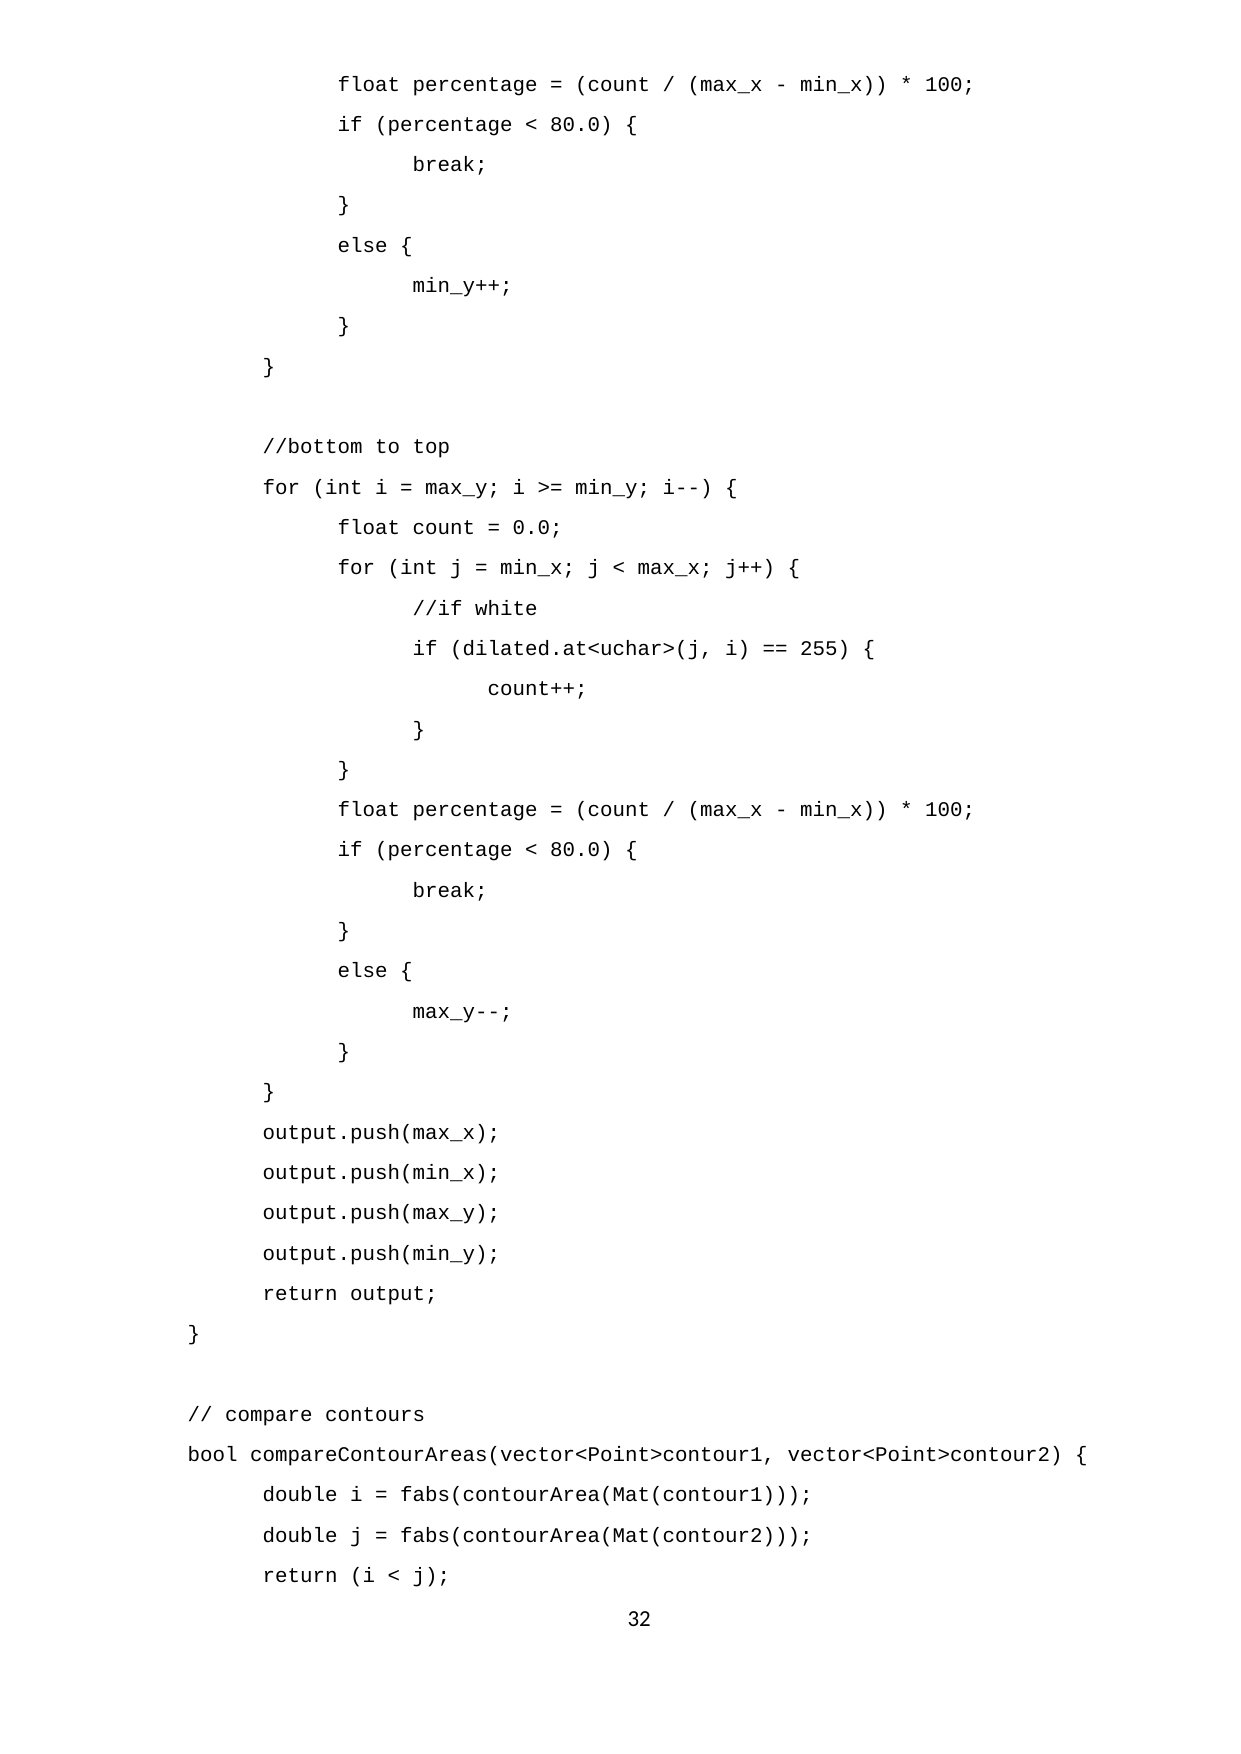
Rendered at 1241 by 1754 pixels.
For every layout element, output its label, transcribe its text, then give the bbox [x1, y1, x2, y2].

text bool compareContourAreas(vector<Point>contour1, vector<Point>contour2) { [187, 1444, 1090, 1468]
text else { [187, 960, 1090, 984]
text } [187, 759, 1090, 782]
text for (int i = max_y; i >= min_y; i--) { [187, 477, 1090, 500]
text // compare contours [187, 1404, 1090, 1427]
text } [187, 718, 1090, 742]
text break; [187, 880, 1090, 903]
text output.push(max_y); [187, 1202, 1090, 1226]
text float percentage = (count / (max_x - min_x)) * 100; [187, 799, 1090, 823]
text float percentage = (count / (max_x - min_x)) * 100; [187, 73, 1090, 97]
text break; [187, 154, 1090, 178]
text } [187, 1041, 1090, 1065]
text //bottom to top [187, 436, 1090, 460]
text if (dilated.at<uchar>(j, i) == 255) { [187, 638, 1090, 662]
text if (percentage < 80.0) { [187, 839, 1090, 863]
text min_y++; [187, 275, 1090, 299]
text } [187, 1323, 1090, 1347]
text //if white [187, 598, 1090, 621]
text output.push(min_x); [187, 1162, 1090, 1186]
text else { [187, 235, 1090, 258]
text for (int j = min_x; j < max_x; j++) { [187, 557, 1090, 581]
text } [187, 356, 1090, 379]
text } [187, 1081, 1090, 1105]
text max_y--; [187, 1001, 1090, 1024]
text return output; [187, 1283, 1090, 1307]
text } [187, 194, 1090, 218]
text double j = fabs(contourArea(Mat(contour2))); [187, 1525, 1090, 1548]
text } [187, 315, 1090, 339]
text output.push(min_y); [187, 1243, 1090, 1266]
text output.push(max_x); [187, 1122, 1090, 1145]
text return (i < j); [187, 1565, 1090, 1589]
text if (percentage < 80.0) { [187, 114, 1090, 137]
text double i = fabs(contourArea(Mat(contour1))); [187, 1484, 1090, 1508]
text } [187, 920, 1090, 944]
text count++; [187, 678, 1090, 702]
text float count = 0.0; [187, 517, 1090, 541]
